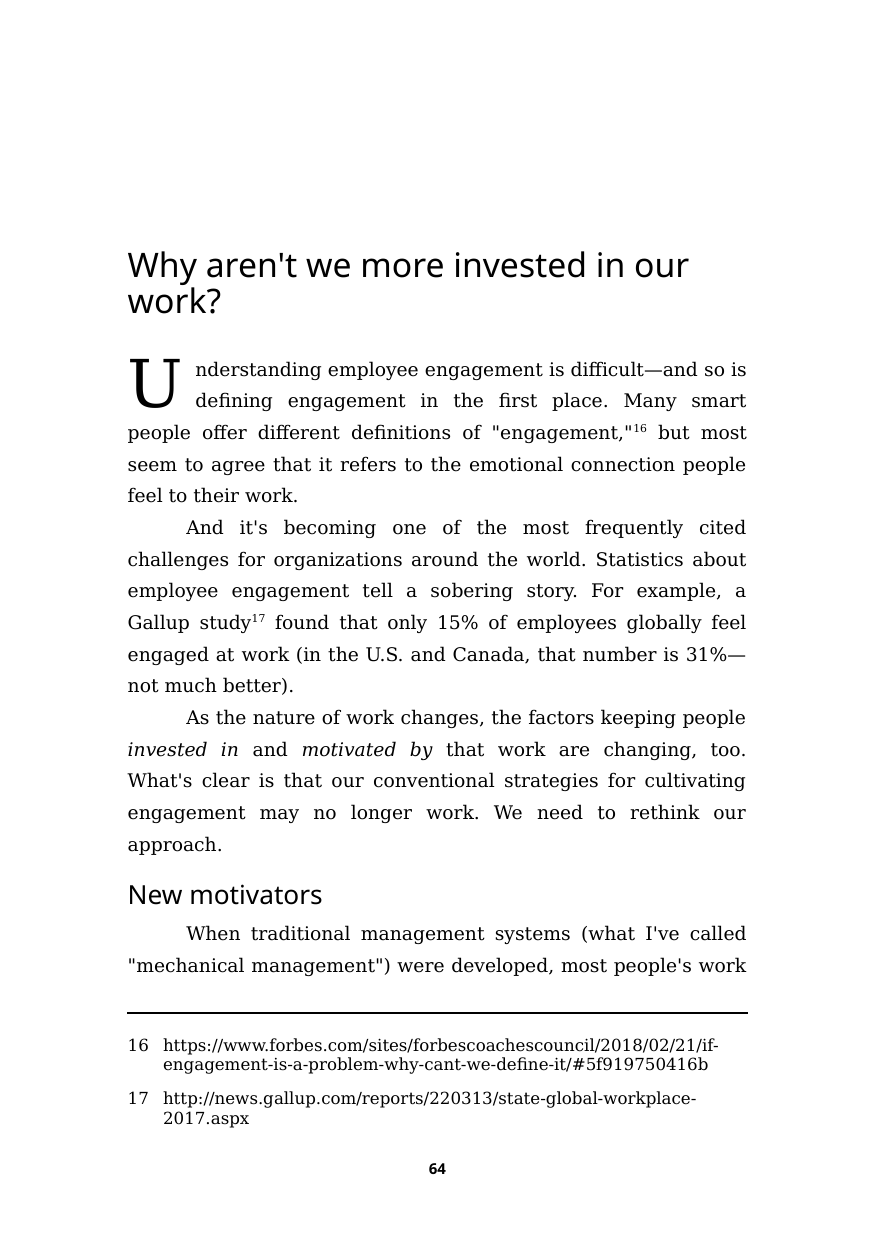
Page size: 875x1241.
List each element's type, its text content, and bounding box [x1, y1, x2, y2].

text http://news.gallup.com/reports/220313/state-global-workplace-2017.aspx [127, 1089, 747, 1128]
subtitle Why aren't we more invested in our work? [127, 246, 747, 324]
subtitle New motivators [127, 880, 747, 910]
text Understanding employee engagement is difficult—and so is defining engagement in the first place. Many smart people offer different definitions of "engagement," but most seem to agree that it refers to the emotional connection people feel to their work. [127, 359, 747, 507]
text When traditional management systems (what I've called "mechanical management") were developed, most people's work [127, 923, 747, 976]
text https://www.forbes.com/sites/forbescoachescouncil/2018/02/21/if-engagement-is-a-problem-why-cant-we-define-it/#5f919750416b [127, 1036, 747, 1074]
text As the nature of work changes, the factors keeping people invested in and motivated by that work are changing, too. What's clear is that our conventional strategies for cultivating engagement may no longer work. We need to rethink our approach. [127, 707, 747, 856]
text And it's becoming one of the most frequently cited challenges for organizations around the world. Statistics about employee engagement tell a sobering story. For example, a Gallup study found that only 15% of employees globally feel engaged at work (in the U.S. and Canada, that number is 31%—not much better). [127, 517, 747, 697]
